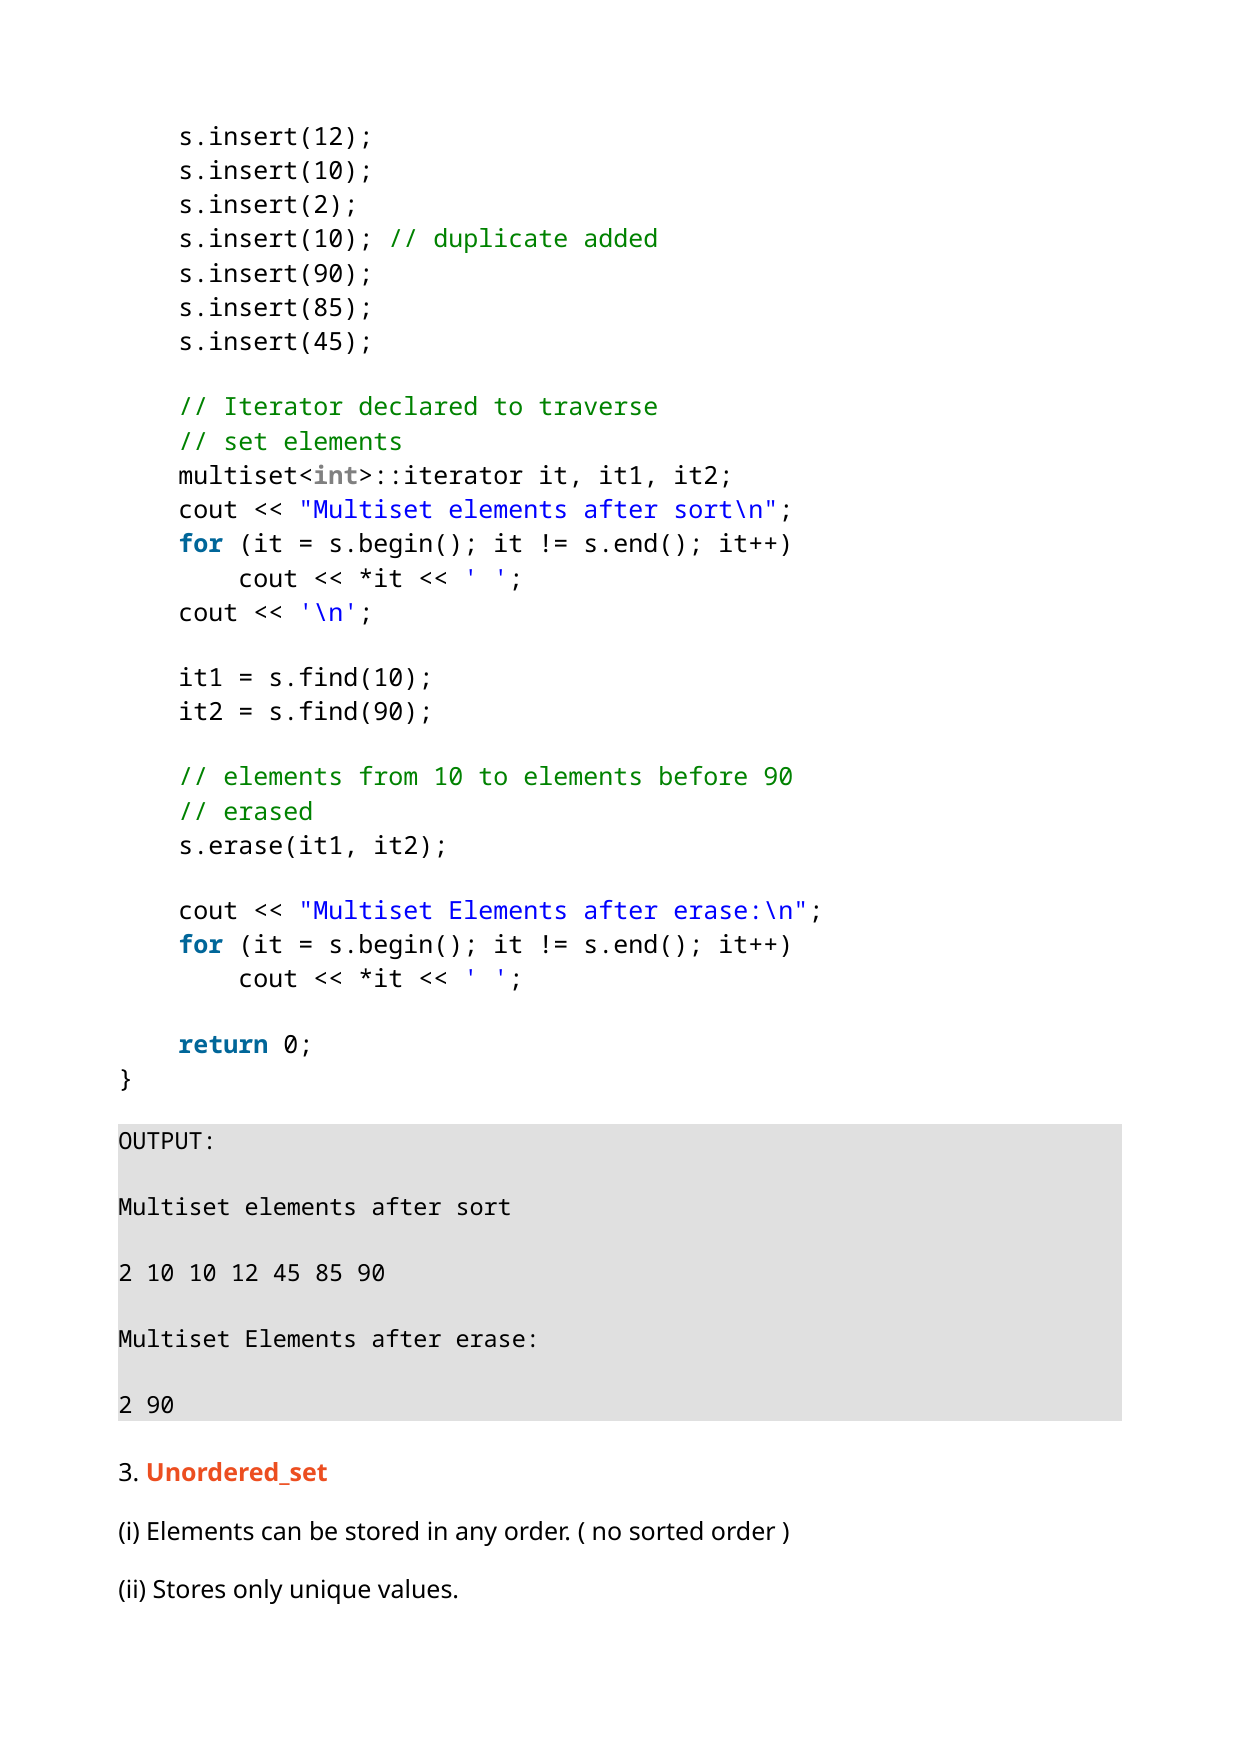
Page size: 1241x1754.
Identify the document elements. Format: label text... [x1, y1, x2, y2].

text 3. Unordered_set (i) Elements can be stored in any order. ( no sorted order ) (ii) Stores only unique values. [118, 1455, 1122, 1606]
text Multiset Elements after erase: [118, 1323, 1122, 1355]
text 2 90 [118, 1389, 1122, 1421]
text 2 10 10 12 45 85 90 [118, 1257, 1122, 1288]
table_header s.insert(12); s.insert(10); s.insert(2); s.insert(10); // duplicate added s.insert(90); s.insert(85); s.insert(45); // Iterator declared to traverse // set elements multiset<int>::iterator it, it1, it2; cout << "Multiset elements after sort\n"; for (it = s.begin(); it != s.end(); it++) cout << *it << ' '; cout << '\n'; it1 = s.find(10); it2 = s.find(90); // elements from 10 to elements before 90 // erased s.erase(it1, it2); cout << "Multiset Elements after erase:\n"; for (it = s.begin(); it != s.end(); it++) cout << *it << ' '; return 0; } [118, 118, 853, 1094]
text OUTPUT: [118, 1124, 1122, 1156]
text Multiset elements after sort [118, 1190, 1122, 1222]
